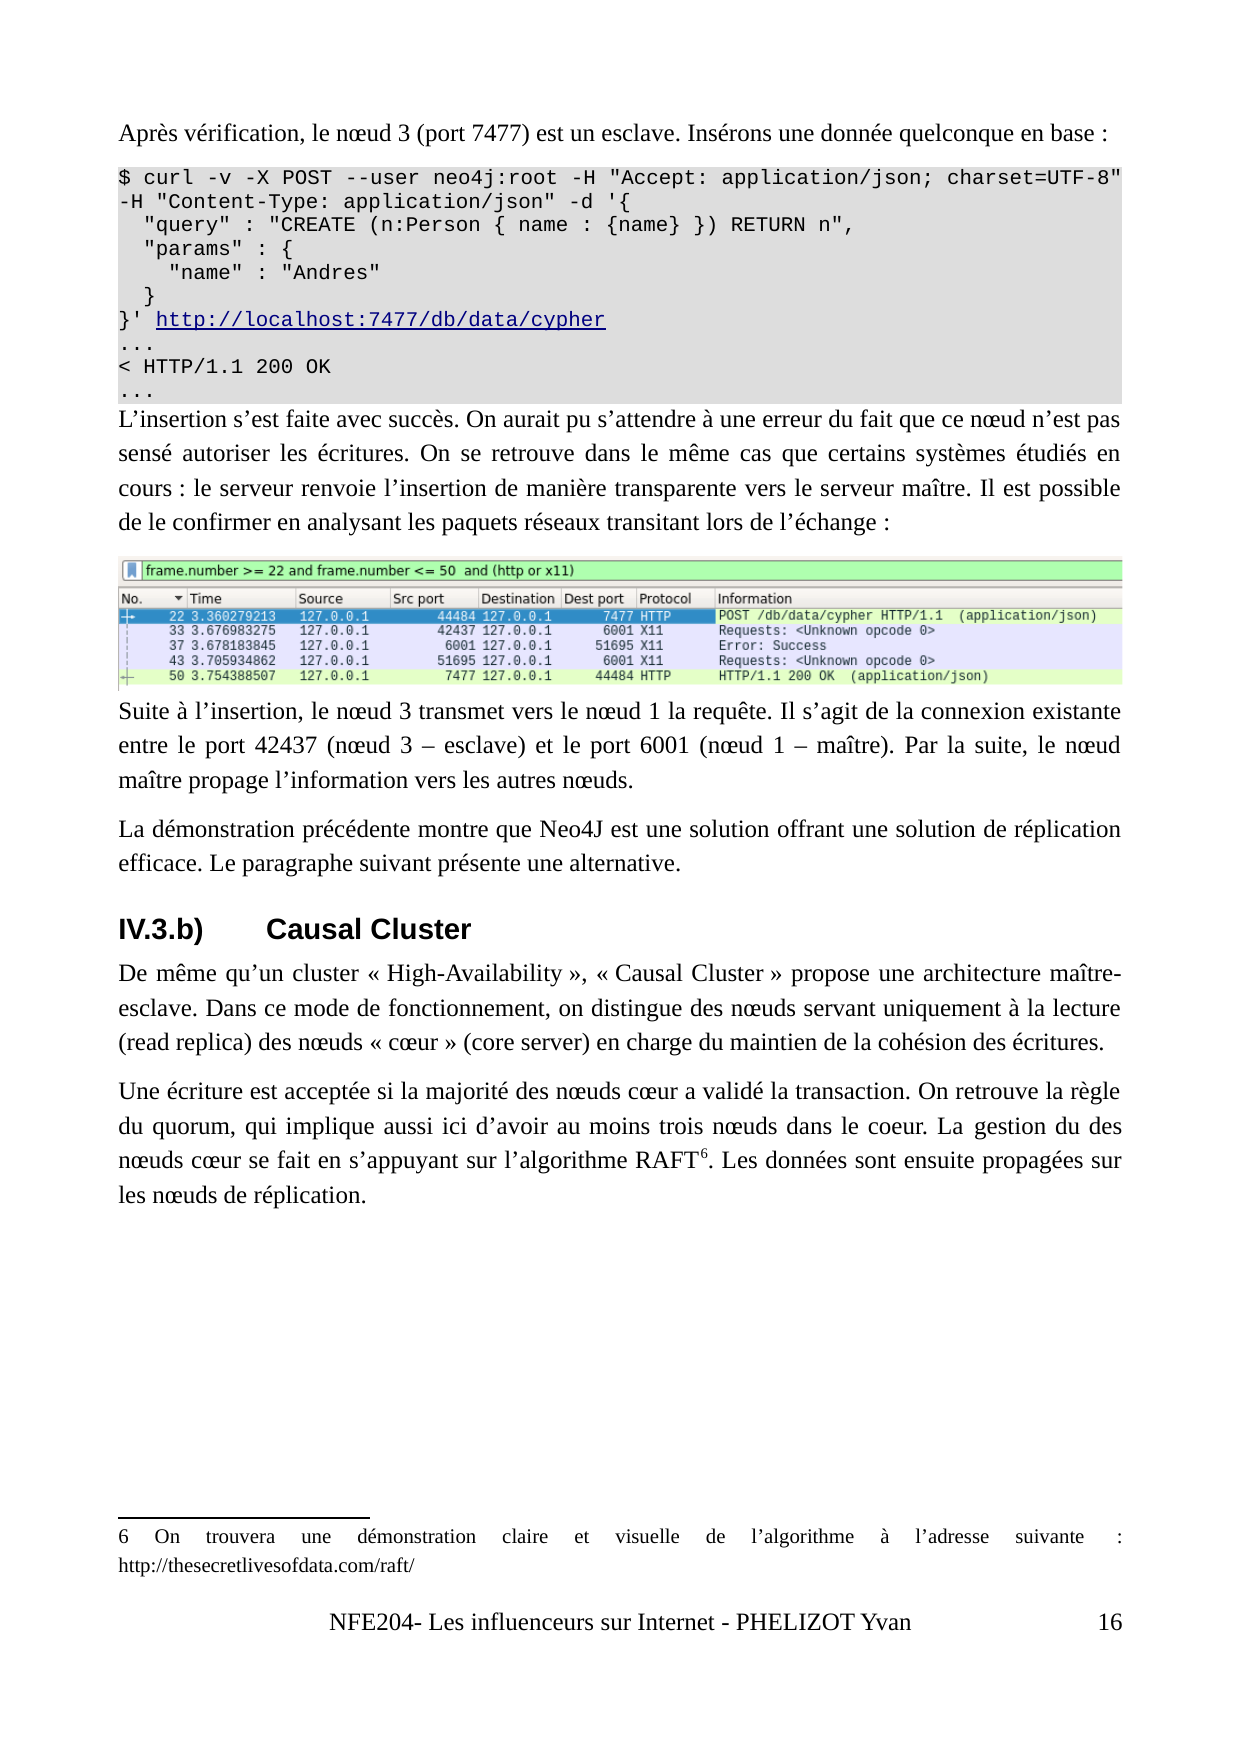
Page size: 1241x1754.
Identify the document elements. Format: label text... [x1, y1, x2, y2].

text "params" : { [118, 238, 1122, 262]
text "name" : "Andres" [118, 262, 1122, 285]
text Suite à l’insertion, le nœud 3 transmet vers le nœud 1 la requête. Il s’agit de la connexion existante entre le port 42437 (nœud 3 – esclave) et le port 6001 (nœud 1 – maître). Par la suite, le nœud maître propage l’information vers les autres nœuds. [118, 691, 1122, 794]
text On trouvera une démonstration claire et visuelle de l’algorithme à l’adresse suivante : http://thesecretlivesofdata.com/raft/ [118, 1524, 1122, 1577]
text ... [118, 380, 1122, 404]
text } [118, 285, 1122, 309]
text }' http://localhost:7477/db/data/cypher [118, 309, 1122, 333]
text < HTTP/1.1 200 OK [118, 356, 1122, 380]
text La démonstration précédente montre que Neo4J est une solution offrant une solution de réplication efficace. Le paragraphe suivant présente une alternative. [118, 814, 1122, 877]
text "query" : "CREATE (n:Person { name : {name} }) RETURN n", [118, 214, 1122, 238]
subtitle Causal Cluster [118, 912, 1122, 946]
text $ curl -v -X POST --user neo4j:root -H "Accept: application/json; charset=UTF-8" -H "Content-Type: application/json" -d '{ [118, 167, 1122, 214]
text L’insertion s’est faite avec succès. On aurait pu s’attendre à une erreur du fait que ce nœud n’est pas sensé autoriser les écritures. On se retrouve dans le même cas que certains systèmes étudiés en cours : le serveur renvoie l’insertion de manière transparente vers le serveur maître. Il est possible de le confirmer en analysant les paquets réseaux transitant lors de l’échange : [118, 404, 1122, 536]
text ... [118, 333, 1122, 356]
text De même qu’un cluster « High-Availability », « Causal Cluster » propose une architecture maître-esclave. Dans ce mode de fonctionnement, on distingue des nœuds servant uniquement à la lecture (read replica) des nœuds « cœur » (core server) en charge du maintien de la cohésion des écritures. [118, 958, 1122, 1056]
text Après vérification, le nœud 3 (port 7477) est un esclave. Insérons une donnée quelconque en base : [118, 118, 1122, 147]
text Une écriture est acceptée si la majorité des nœuds cœur a validé la transaction. On retrouve la règle du quorum, qui implique aussi ici d’avoir au moins trois nœuds dans le coeur. La gestion du des nœuds cœur se fait en s’appuyant sur l’algorithme RAFT. Les données sont ensuite propagées sur les nœuds de réplication. [118, 1076, 1122, 1209]
picture [118, 556, 1123, 691]
